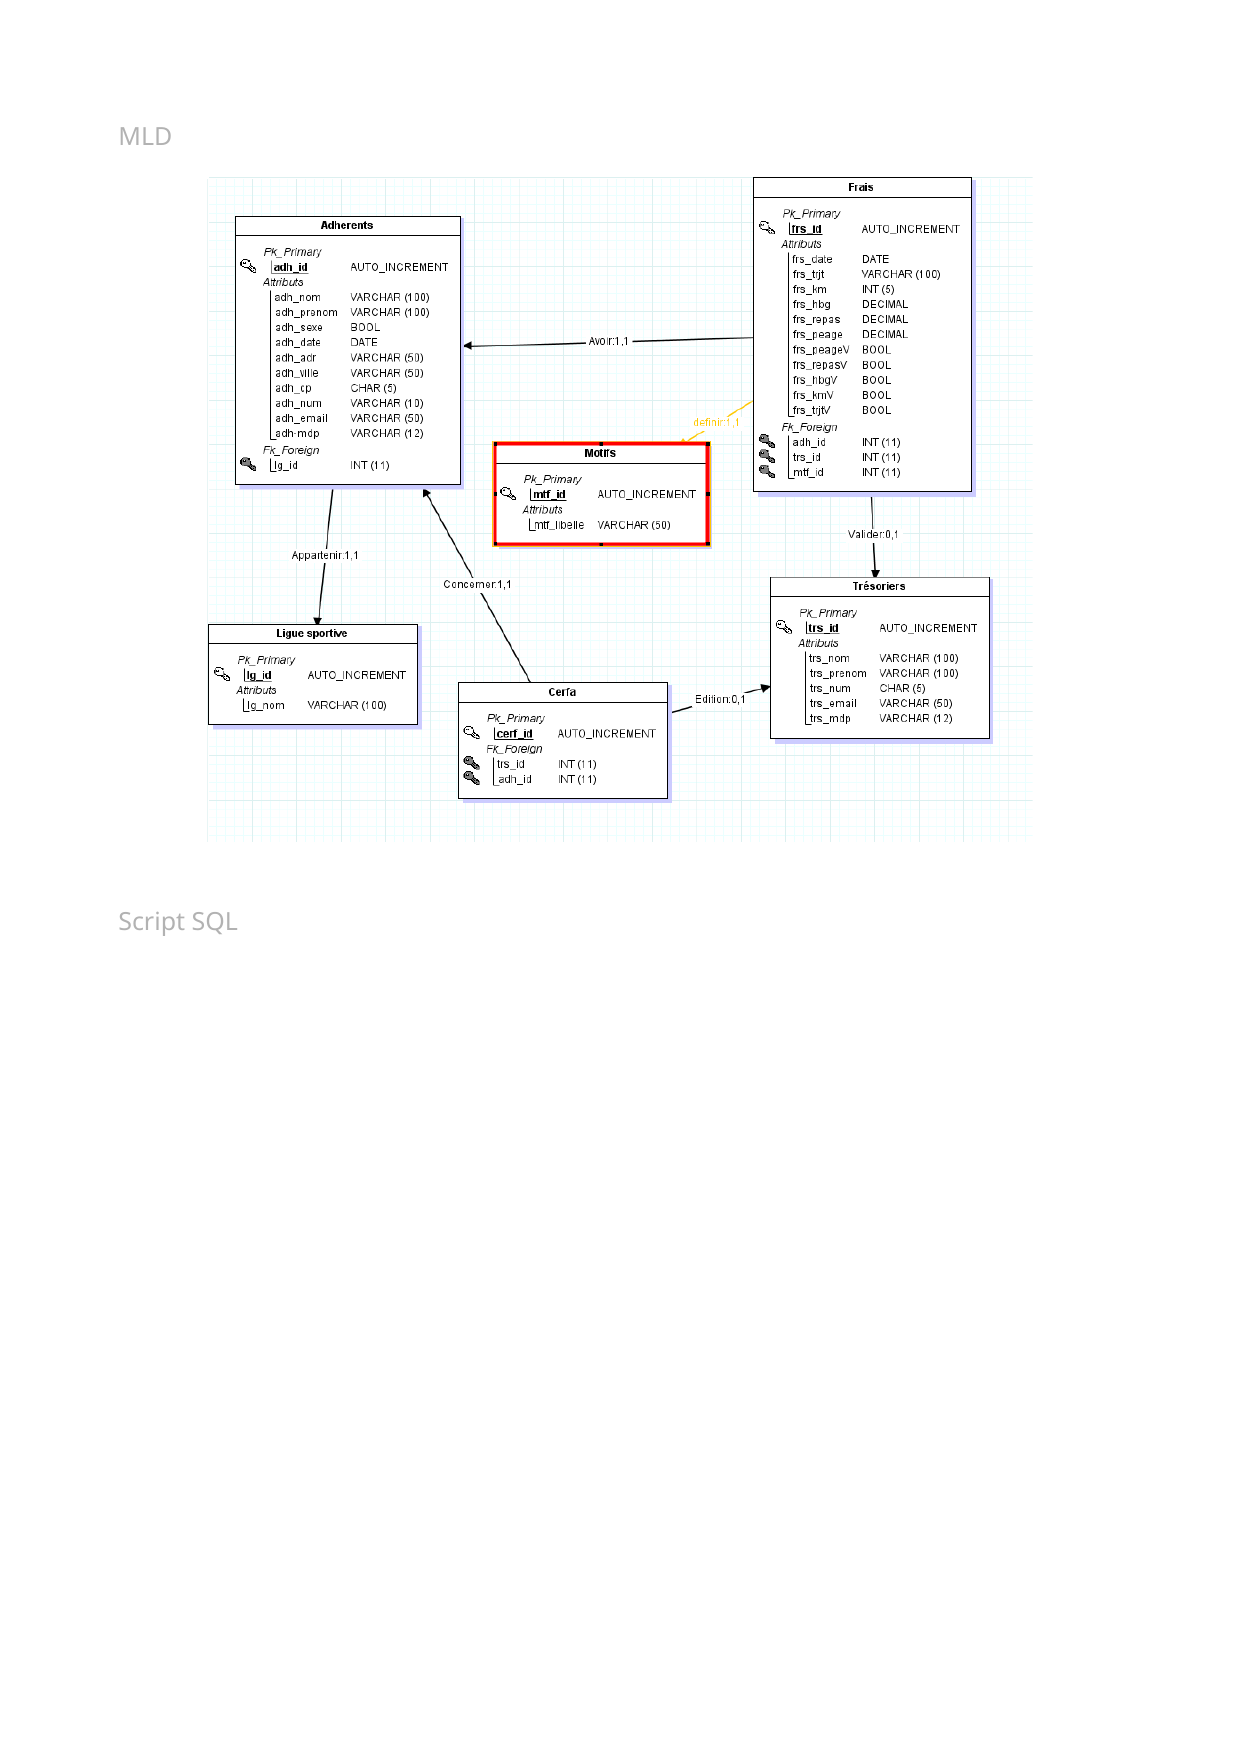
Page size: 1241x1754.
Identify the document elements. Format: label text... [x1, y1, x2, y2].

picture [207, 177, 1033, 842]
text MLD [118, 118, 1122, 152]
text Script SQL [118, 904, 1122, 938]
